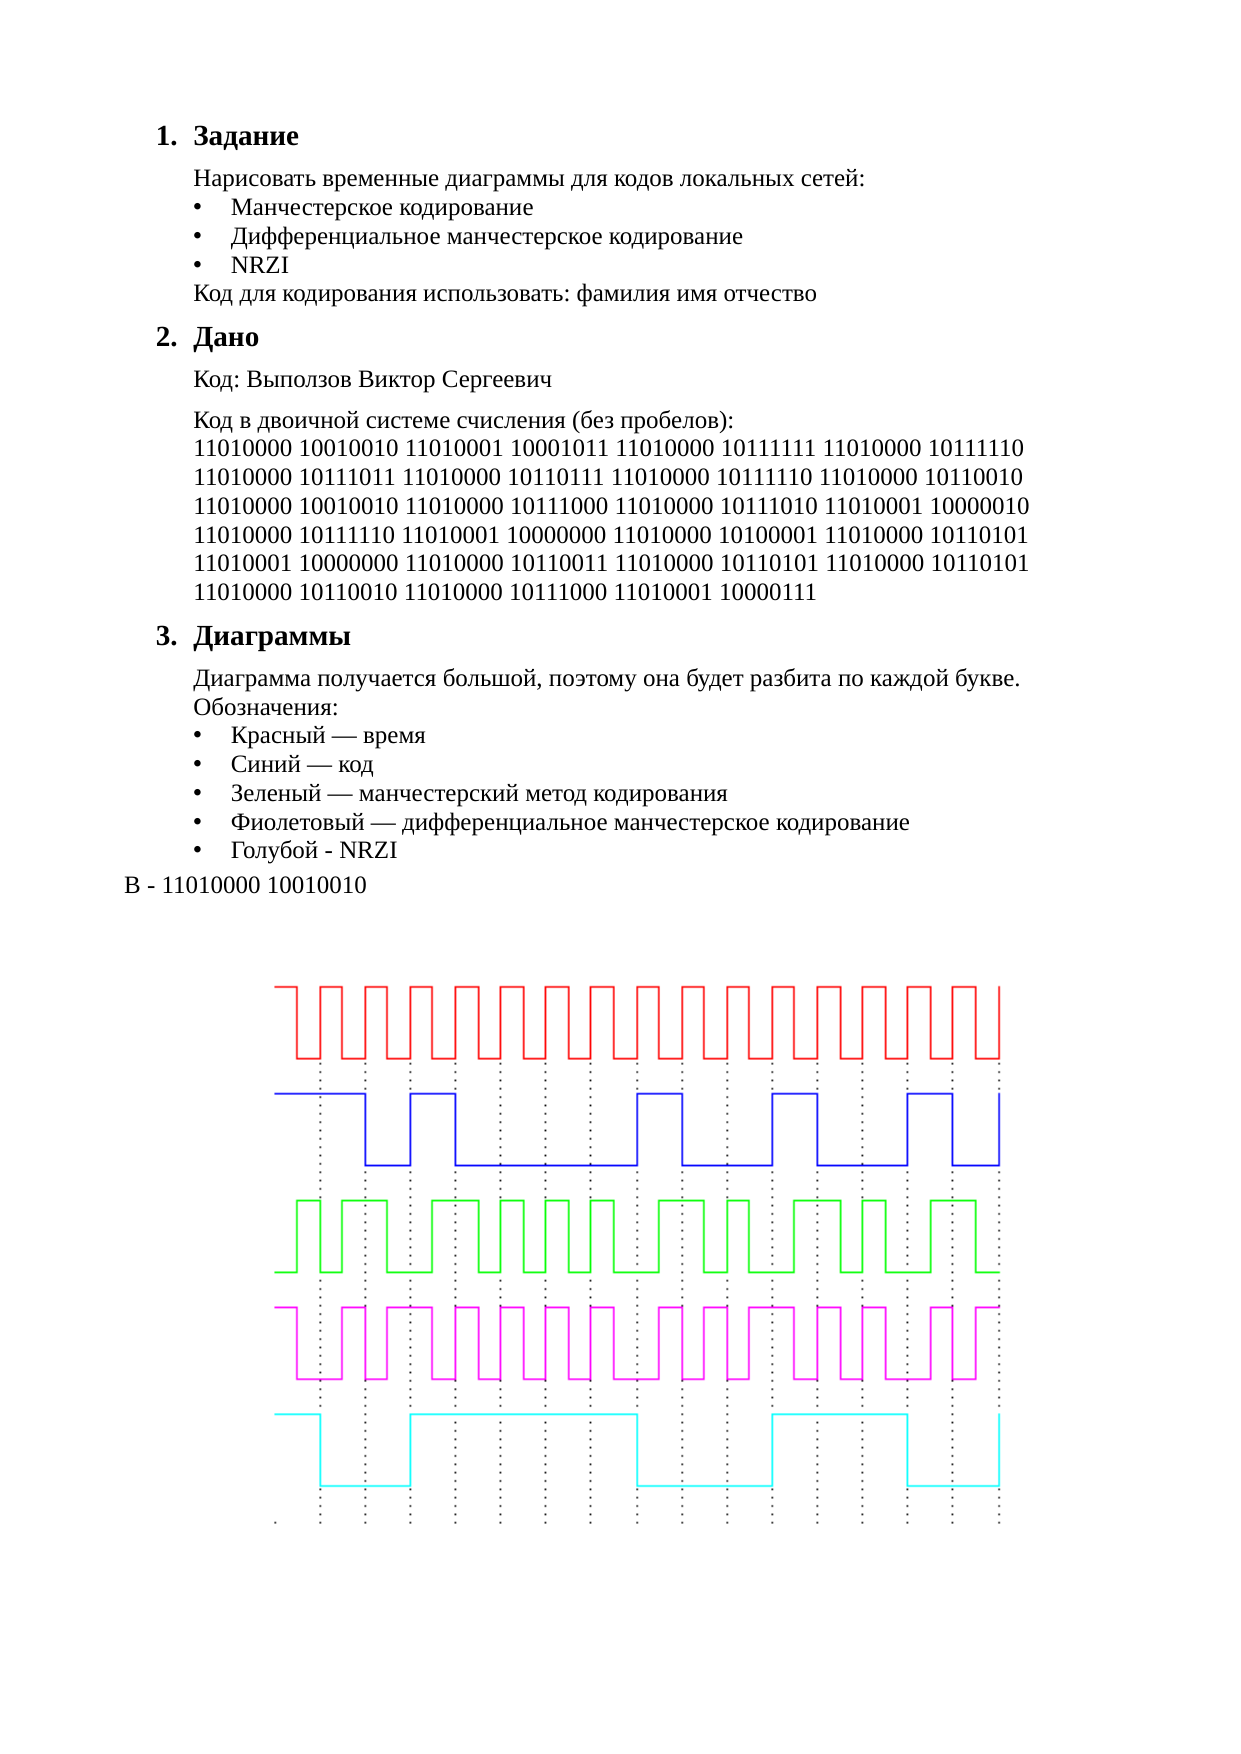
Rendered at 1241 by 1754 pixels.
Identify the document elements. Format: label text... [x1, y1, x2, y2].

list Дано [156, 319, 1122, 352]
list Синий — код [193, 749, 1122, 778]
list Зеленый — манчестерский метод кодирования [193, 778, 1122, 807]
list Голубой - NRZI [193, 836, 1122, 864]
list Код в двоичной системе счисления (без пробелов): [156, 405, 1122, 433]
list Дифференциальное манчестерское кодирование [193, 221, 1122, 250]
list Код: Выползов Виктор Сергеевич [156, 364, 1122, 393]
picture [153, 898, 1087, 1599]
list Фиолетовый — дифференциальное манчестерское кодирование [193, 807, 1122, 836]
list NRZI [193, 250, 1122, 278]
list Задание [156, 118, 1122, 152]
list 11010000 10010010 11010001 10001011 11010000 10111111 11010000 10111110 11010000 10111011 11010000 10110111 11010000 10111110 11010000 10110010 11010000 10010010 11010000 10111000 11010000 10111010 11010001 10000010 11010000 10111110 11010001 10000000 11010000 10100001 11010000 10110101 11010001 10000000 11010000 10110011 11010000 10110101 11010000 10110101 11010000 10110010 11010000 10111000 11010001 10000111 [156, 433, 1122, 606]
list Манчестерское кодирование [193, 192, 1122, 221]
table_header В - 11010000 10010010 [118, 864, 1122, 1633]
list Красный — время [193, 721, 1122, 749]
list Код для кодирования использовать: фамилия имя отчество [156, 278, 1122, 307]
list Диаграммы [156, 618, 1122, 651]
list Обозначения: [156, 692, 1122, 721]
list Диаграмма получается большой, поэтому она будет разбита по каждой букве. [156, 663, 1122, 692]
list Нарисовать временные диаграммы для кодов локальных сетей: [156, 163, 1122, 192]
